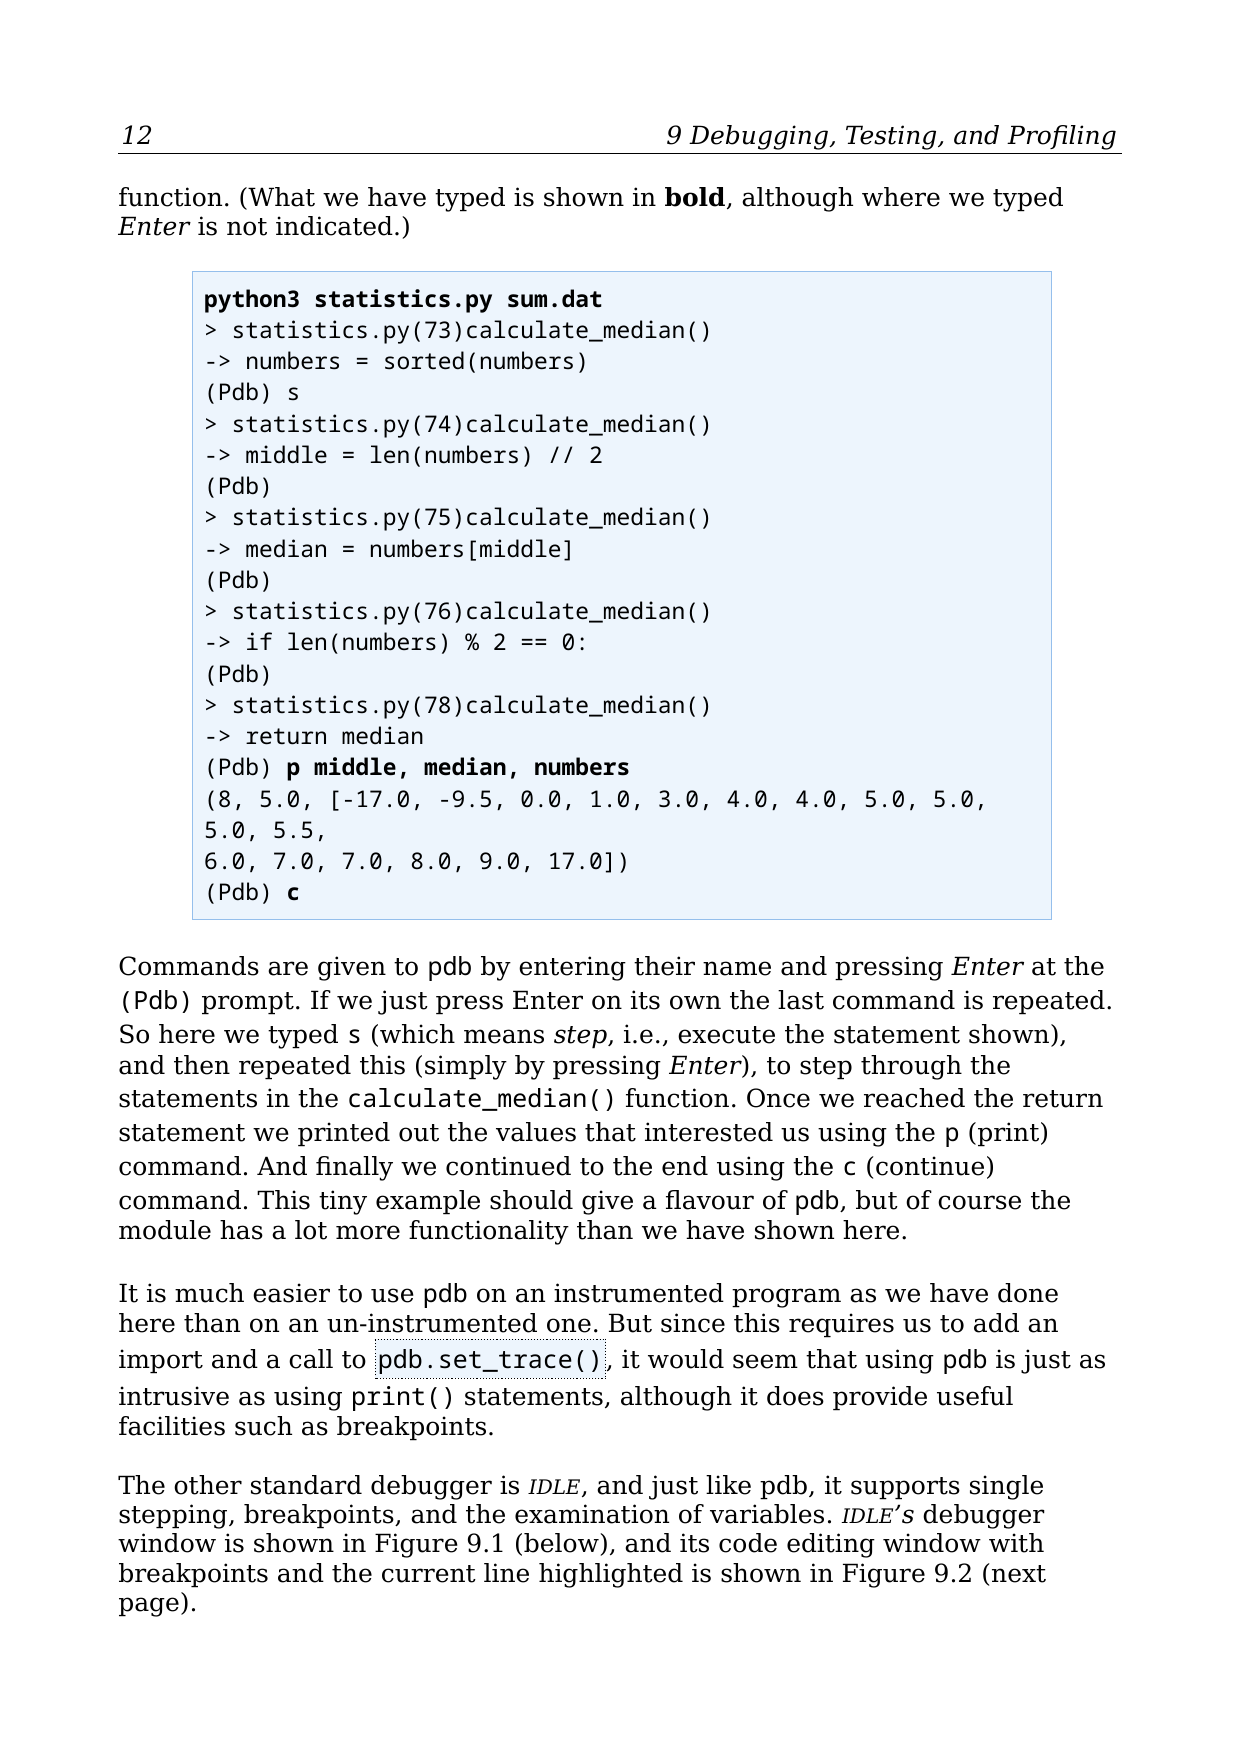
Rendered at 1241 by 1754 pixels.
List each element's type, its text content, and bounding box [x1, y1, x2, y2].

text (8, 5.0, [-17.0, -9.5, 0.0, 1.0, 3.0, 4.0, 4.0, 5.0, 5.0, 5.0, 5.5, [193, 771, 1051, 833]
text It is much easier to use pdb on an instrumented program as we have done here than on an un-instrumented one. But since this requires us to add an import and a call to pdb.set_trace(), it would seem that using pdb is just as intrusive as using print() statements, although it does provide useful facilities such as breakpoints. [118, 1275, 1122, 1442]
text python3 statistics.py sum.dat [193, 272, 1051, 302]
text 6.0, 7.0, 7.0, 8.0, 9.0, 17.0]) [193, 833, 1051, 864]
text (Pdb) s [193, 364, 1051, 396]
text (Pdb) [193, 458, 1051, 489]
text -> median = numbers[middle] [193, 521, 1051, 552]
text > statistics.py(78)calculate_median() [193, 677, 1051, 708]
text > statistics.py(73)calculate_median() [193, 302, 1051, 333]
text (Pdb) p middle, median, numbers [193, 739, 1051, 771]
text function. (What we have typed is shown in bold, although where we typed Enter is not indicated.) [118, 183, 1122, 241]
text Commands are given to pdb by entering their name and pressing Enter at the (Pdb) prompt. If we just press Enter on its own the last command is repeated. So here we typed s (which means step, i.e., execute the statement shown), and then repeated this (simply by pressing Enter), to step through the statements in the calculate_median() function. Once we reached the return statement we printed out the values that interested us using the p (print) command. And finally we continued to the end using the c (continue) command. This tiny example should give a flavour of pdb, but of course the module has a lot more functionality than we have shown here. [118, 949, 1122, 1246]
text (Pdb) [193, 552, 1051, 583]
text -> numbers = sorted(numbers) [193, 333, 1051, 364]
text > statistics.py(75)calculate_median() [193, 489, 1051, 521]
text > statistics.py(74)calculate_median() [193, 396, 1051, 427]
text (Pdb) [193, 646, 1051, 677]
text -> if len(numbers) % 2 == 0: [193, 614, 1051, 646]
text -> return median [193, 708, 1051, 739]
text > statistics.py(76)calculate_median() [193, 583, 1051, 614]
text The other standard debugger is idle, and just like pdb, it supports single stepping, breakpoints, and the examination of variables. idle’s debugger window is shown in Figure 9.1 (below), and its code editing window with breakpoints and the current line highlighted is shown in Figure 9.2 (next page). [118, 1471, 1122, 1617]
text (Pdb) c [193, 864, 1051, 919]
text -> middle = len(numbers) // 2 [193, 427, 1051, 458]
